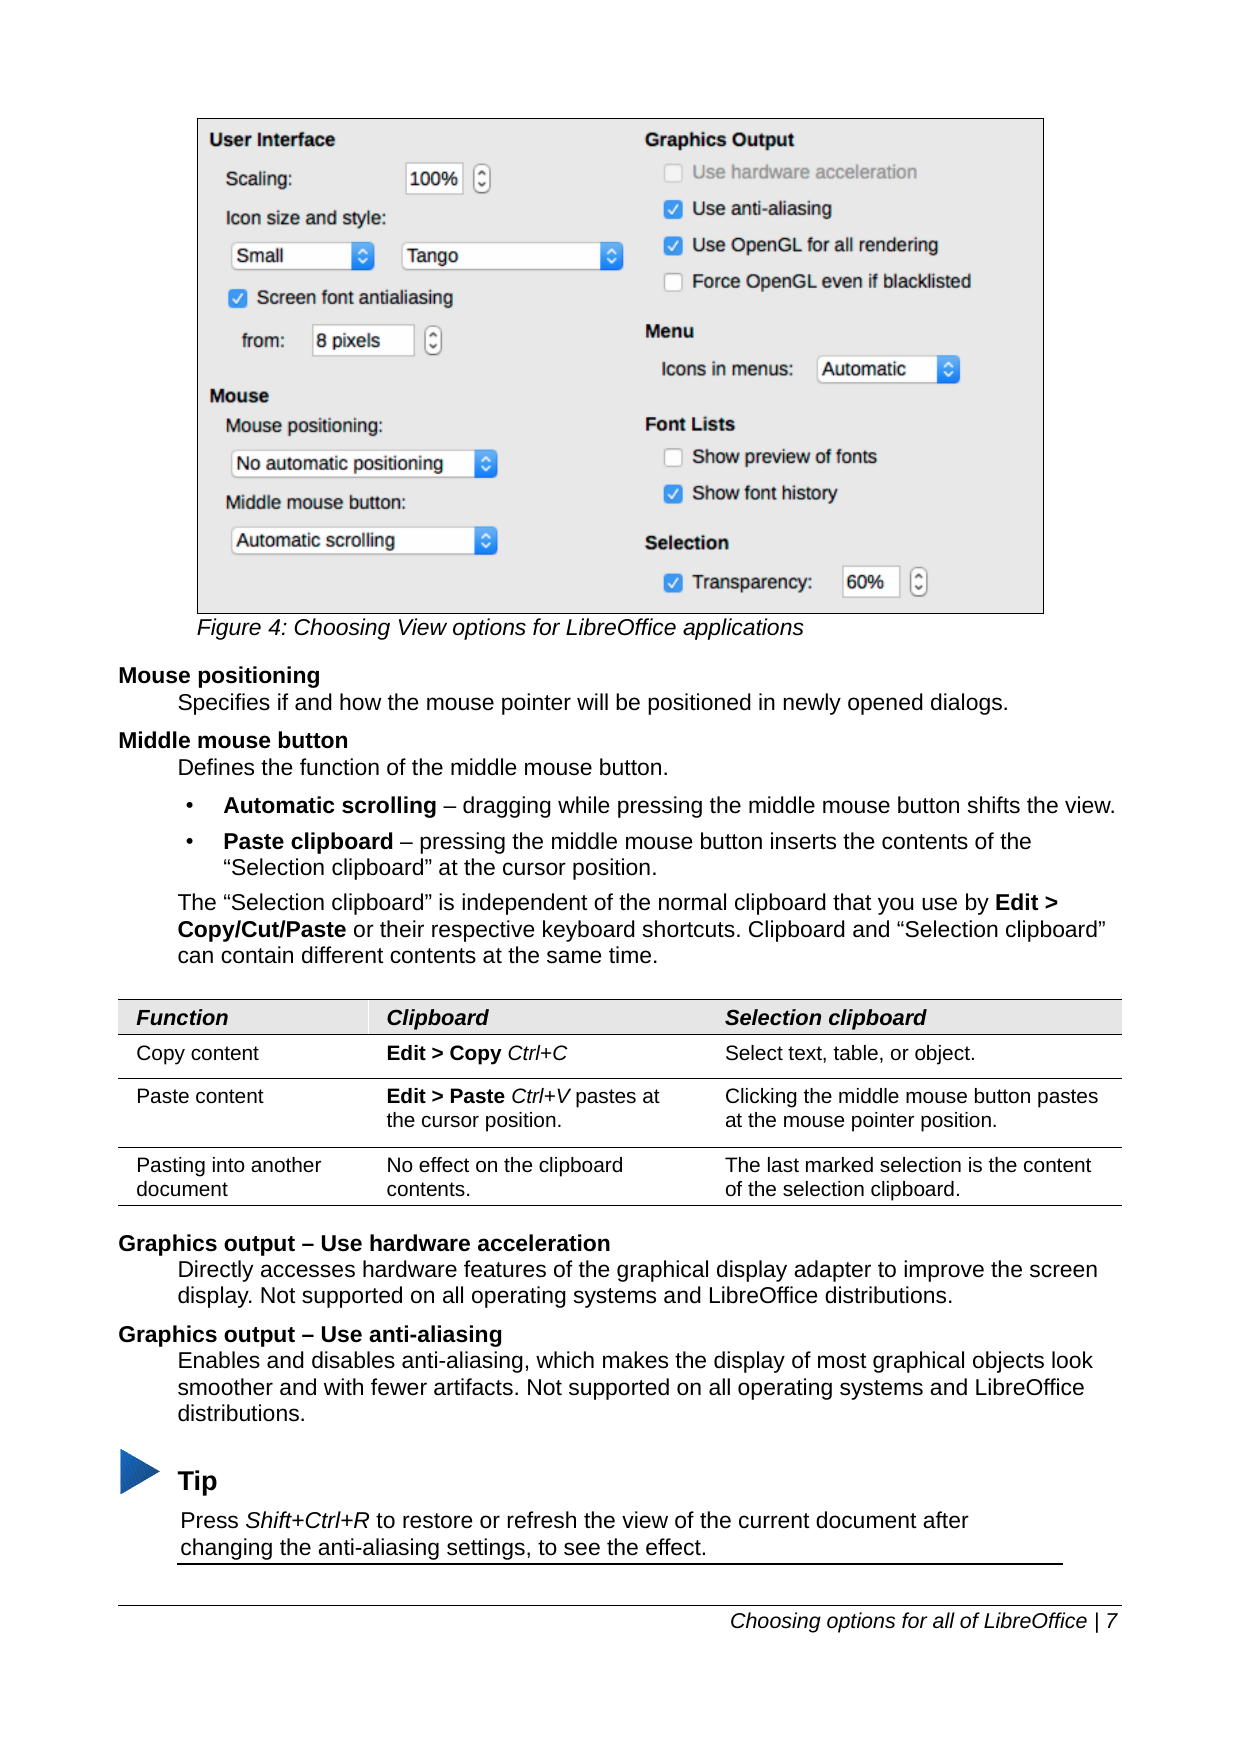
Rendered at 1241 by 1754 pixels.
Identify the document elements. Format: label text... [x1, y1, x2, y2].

table_header Selection clipboard [707, 1000, 1122, 1034]
text Directly accesses hardware features of the graphical display adapter to improve the screen display. Not supported on all operating systems and LibreOffice distributions. [177, 1256, 1122, 1308]
table_cell Edit > Paste Ctrl+V pastes at the cursor position. [369, 1079, 707, 1147]
text Defines the function of the middle mouse button. [177, 754, 1122, 780]
text Mouse positioning [118, 662, 1122, 688]
table_cell Paste content [118, 1079, 368, 1147]
table_header Clipboard [369, 1000, 707, 1034]
text Figure 4: Choosing View options for LibreOffice applications [197, 614, 1043, 640]
table_cell Copy content [118, 1035, 368, 1078]
table_header Function [118, 1000, 368, 1034]
text Middle mouse button [118, 727, 1122, 754]
text Enables and disables anti-aliasing, which makes the display of most graphical objects look smoother and with fewer artifacts. Not supported on all operating systems and LibreOffice distributions. [177, 1347, 1122, 1426]
subtitle Tip [118, 1446, 1122, 1497]
text Press Shift+Ctrl+R to restore or refresh the view of the current document after changing the anti-aliasing settings, to see the effect. [177, 1504, 1063, 1563]
table_cell Pasting into another document [118, 1148, 368, 1205]
table_cell No effect on the clipboard contents. [369, 1148, 707, 1205]
text The “Selection clipboard” is independent of the normal clipboard that you use by Edit > Copy/Cut/Paste or their respective keyboard shortcuts. Clipboard and “Selection clipboard” can contain different contents at the same time. [177, 889, 1122, 968]
table_cell The last marked selection is the content of the selection clipboard. [707, 1148, 1122, 1205]
list Automatic scrolling – dragging while pressing the middle mouse button shifts the view. [186, 792, 1122, 819]
picture [198, 119, 1043, 613]
table_cell Edit > Copy Ctrl+C [369, 1035, 707, 1078]
table_cell Select text, table, or object. [707, 1035, 1122, 1078]
text Specifies if and how the mouse pointer will be positioned in newly opened dialogs. [177, 688, 1122, 715]
list Paste clipboard – pressing the middle mouse button inserts the contents of the “Selection clipboard” at the cursor position. [186, 828, 1122, 880]
text Graphics output – Use hardware acceleration [118, 1229, 1122, 1256]
table_cell Clicking the middle mouse button pastes at the mouse pointer position. [707, 1079, 1122, 1147]
text Graphics output – Use anti-aliasing [118, 1321, 1122, 1347]
